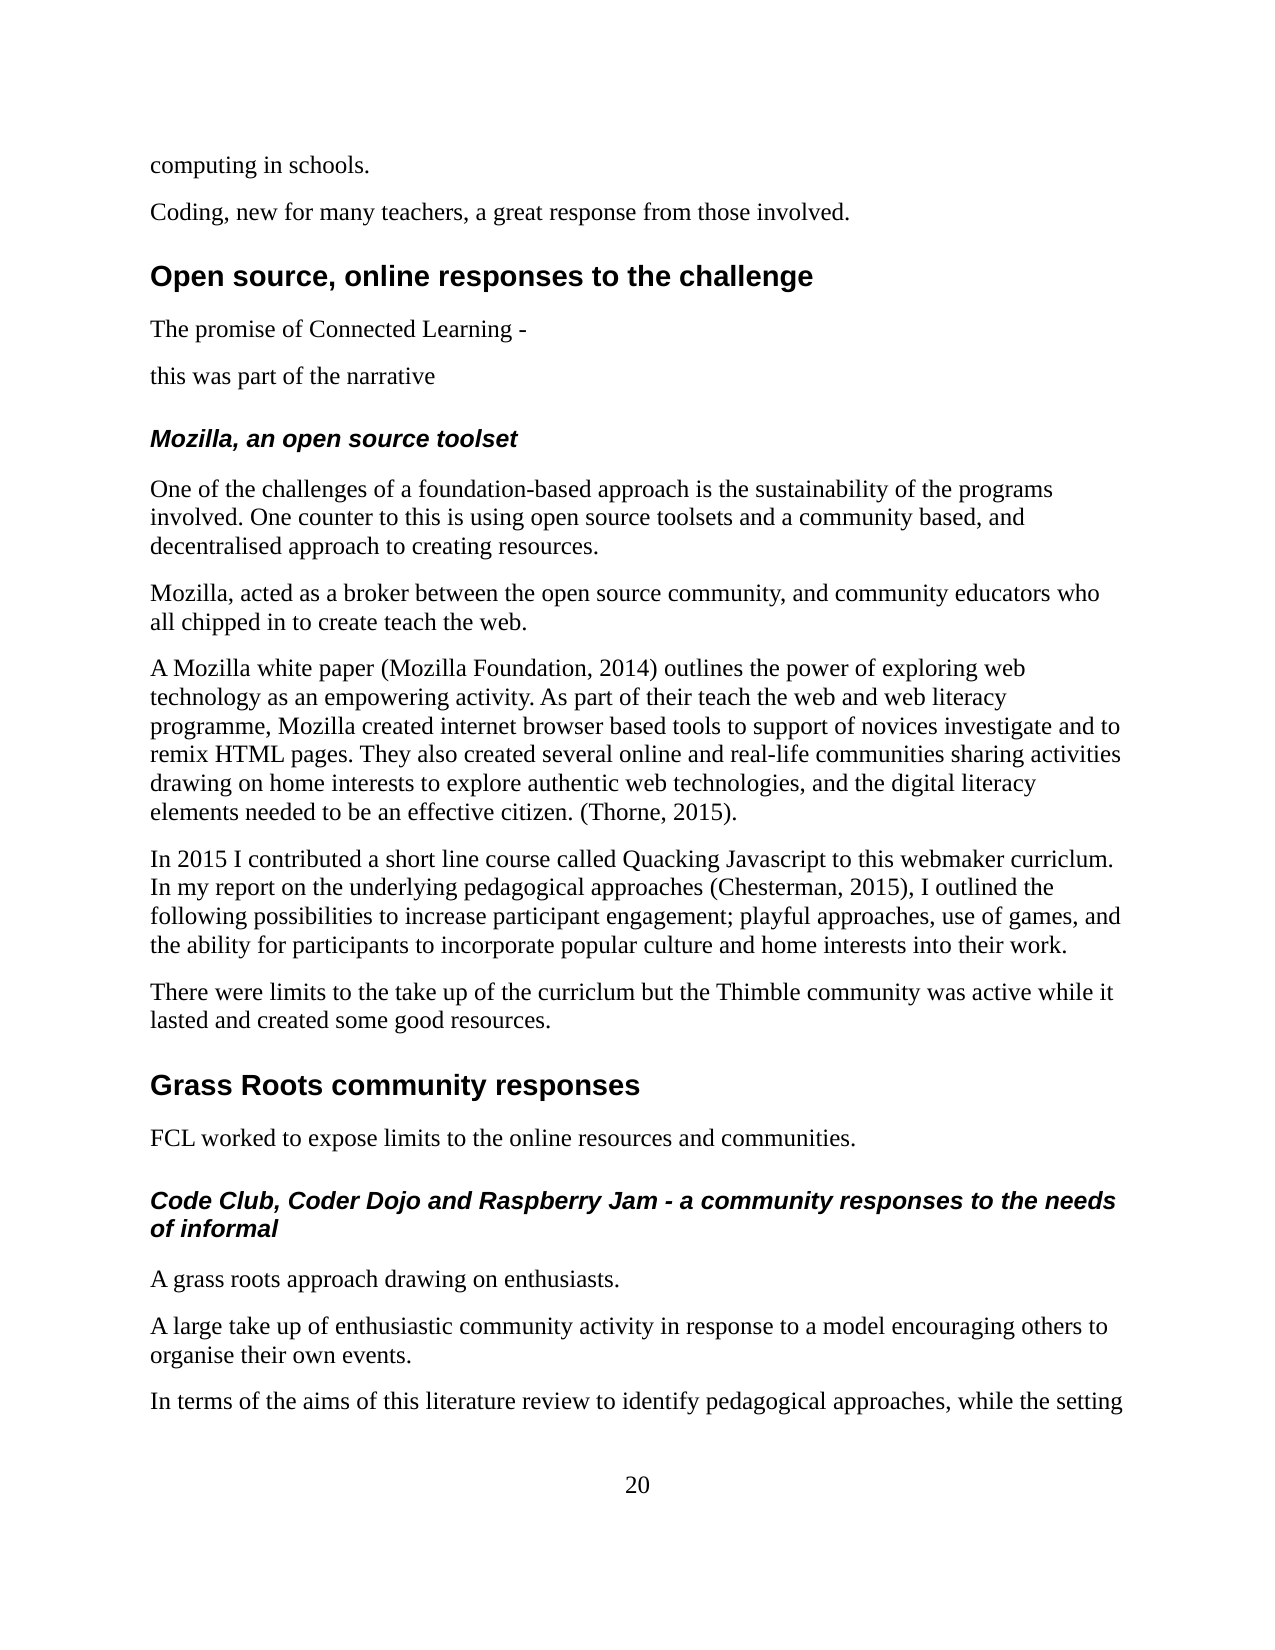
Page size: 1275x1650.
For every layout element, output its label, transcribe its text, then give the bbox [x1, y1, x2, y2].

text The promise of Connected Learning - [150, 314, 1125, 343]
subtitle Grass Roots community responses [150, 1068, 1125, 1102]
text computing in schools. [150, 150, 1125, 179]
text A grass roots approach drawing on enthusiasts. [150, 1264, 1125, 1293]
text Coding, new for many teachers, a great response from those involved. [150, 197, 1125, 225]
text Mozilla, acted as a broker between the open source community, and community educators who all chipped in to create teach the web. [150, 578, 1125, 635]
text FCL worked to expose limits to the online resources and communities. [150, 1123, 1125, 1152]
subtitle Code Club, Coder Dojo and Raspberry Jam - a community responses to the needs of informal [150, 1186, 1125, 1243]
text In 2015 I contributed a short line course called Quacking Javascript to this webmaker curriclum. In my report on the underlying pedagogical approaches (Chesterman, 2015), I outlined the following possibilities to increase participant engagement; playful approaches, use of games, and the ability for participants to incorporate popular culture and home interests into their work. [150, 844, 1125, 959]
text A Mozilla white paper (Mozilla Foundation, 2014) outlines the power of exploring web technology as an empowering activity. As part of their teach the web and web literacy programme, Mozilla created internet browser based tools to support of novices investigate and to remix HTML pages. They also created several online and real-life communities sharing activities drawing on home interests to explore authentic web technologies, and the digital literacy elements needed to be an effective citizen. (Thorne, 2015). [150, 653, 1125, 826]
text A large take up of enthusiastic community activity in response to a model encouraging others to organise their own events. [150, 1311, 1125, 1368]
text There were limits to the take up of the curriclum but the Thimble community was active while it lasted and created some good resources. [150, 977, 1125, 1034]
text One of the challenges of a foundation-based approach is the sustainability of the programs involved. One counter to this is using open source toolsets and a community based, and decentralised approach to creating resources. [150, 474, 1125, 560]
subtitle Mozilla, an open source toolset [150, 424, 1125, 452]
text In terms of the aims of this literature review to identify pedagogical approaches, while the setting [150, 1386, 1125, 1415]
subtitle Open source, online responses to the challenge [150, 259, 1125, 293]
text this was part of the narrative [150, 361, 1125, 390]
